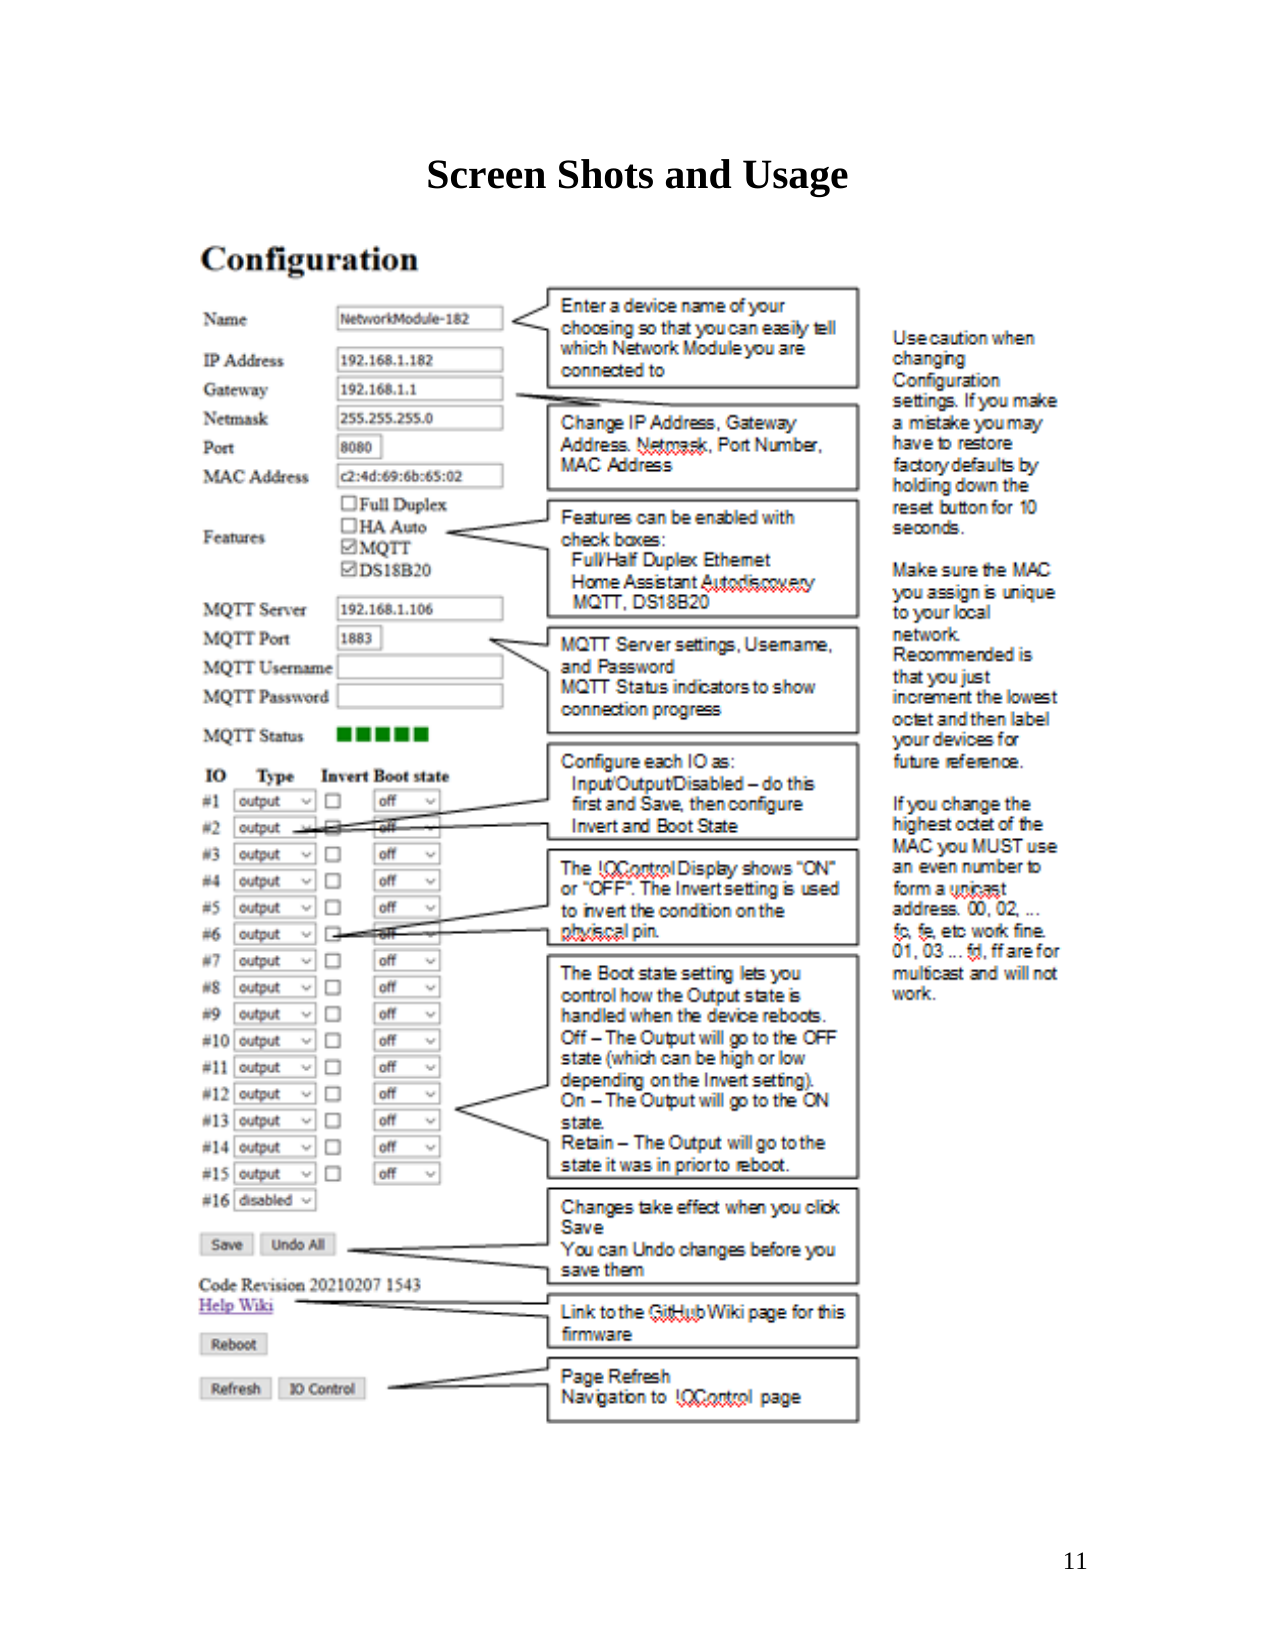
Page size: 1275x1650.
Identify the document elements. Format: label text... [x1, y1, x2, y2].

text Screen Shots and Usage [187, 150, 1087, 198]
picture [187, 226, 1076, 1432]
